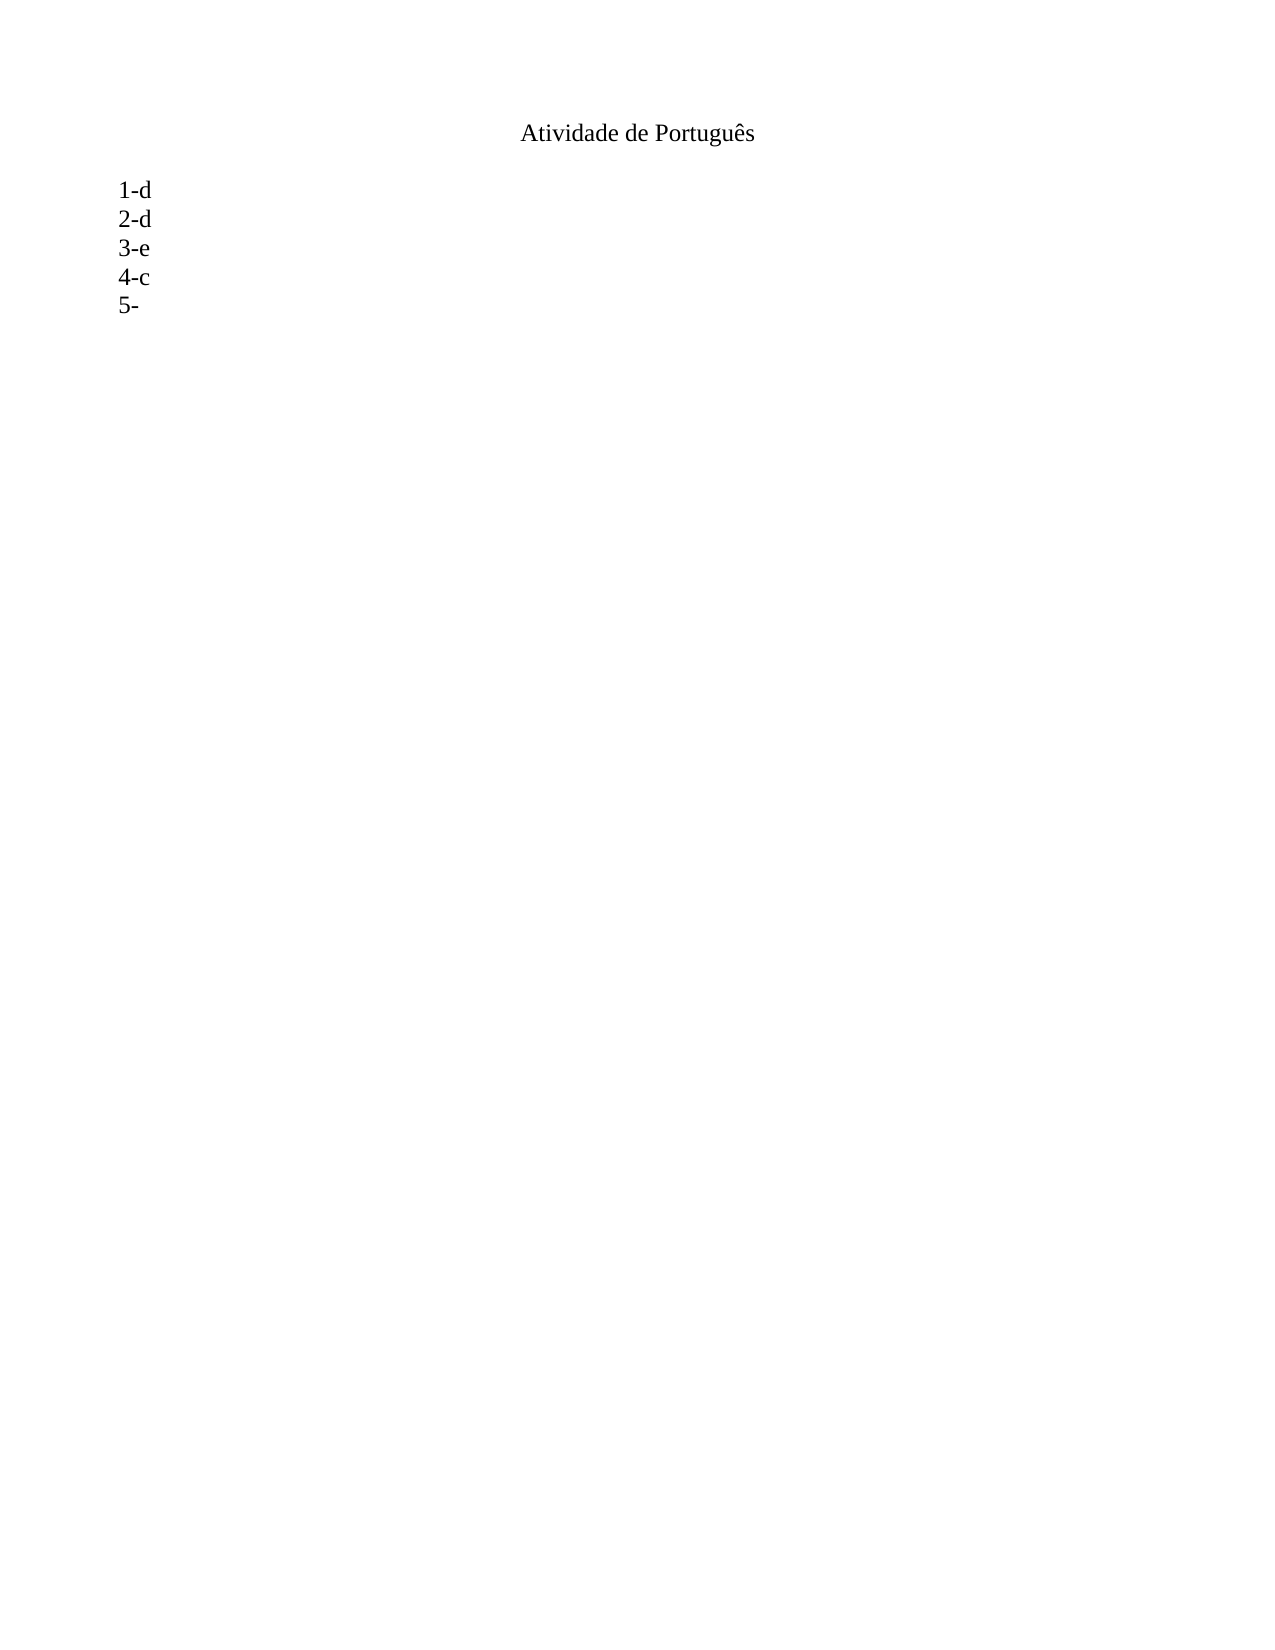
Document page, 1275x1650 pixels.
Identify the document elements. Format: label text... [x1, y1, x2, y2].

text Atividade de Português [118, 118, 1157, 147]
text 4-c [118, 262, 1157, 291]
text 3-e [118, 233, 1157, 262]
text 1-d [118, 176, 1157, 204]
text 2-d [118, 204, 1157, 233]
text 5- [118, 291, 1157, 319]
